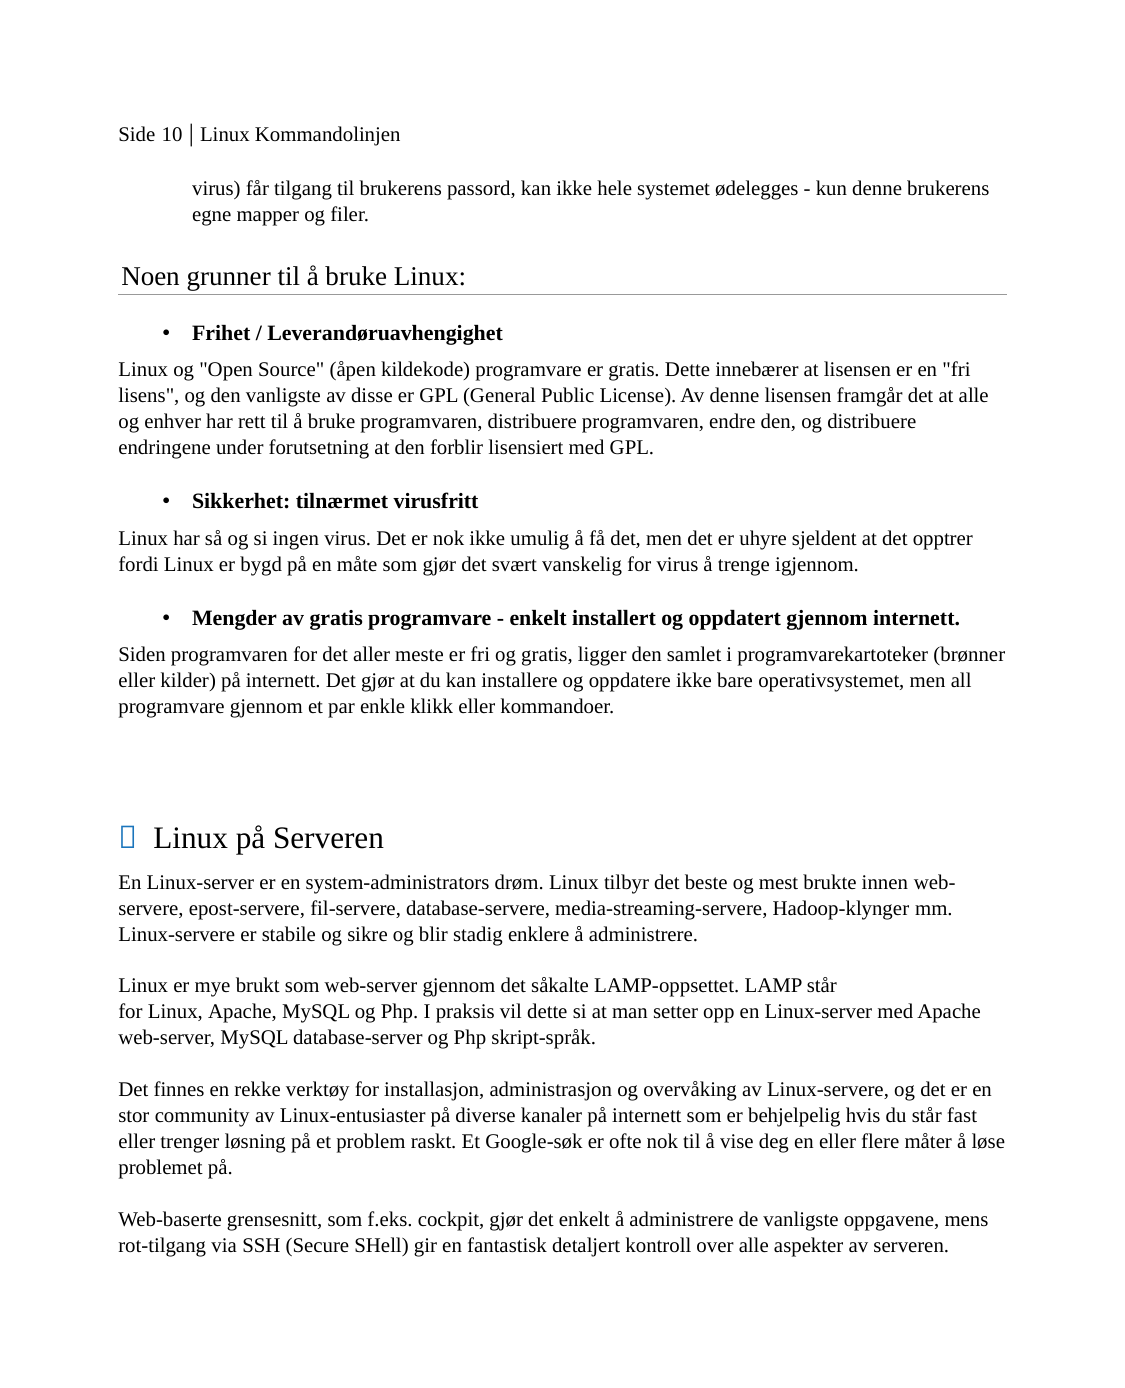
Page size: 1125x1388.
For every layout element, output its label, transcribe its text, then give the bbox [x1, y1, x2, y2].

text En Linux-server er en system-administrators drøm. Linux tilbyr det beste og mest brukte innen web-servere, epost-servere, fil-servere, database-servere, media-streaming-servere, Hadoop-klynger mm. Linux-servere er stabile og sikre og blir stadig enklere å administrere. Linux er mye brukt som web-server gjennom det såkalte LAMP-oppsettet. LAMP står for Linux, Apache, MySQL og Php. I praksis vil dette si at man setter opp en Linux-server med Apache web-server, MySQL database-server og Php skript-språk. Det finnes en rekke verktøy for installasjon, administrasjon og overvåking av Linux-servere, og det er en stor community av Linux-entusiaster på diverse kanaler på internett som er behjelpelig hvis du står fast eller trenger løsning på et problem raskt. Et Google-søk er ofte nok til å vise deg en eller flere måter å løse problemet på. Web-baserte grensesnitt, som f.eks. cockpit, gjør det enkelt å administrere de vanligste oppgavene, mens rot-tilgang via SSH (Secure SHell) gir en fantastisk detaljert kontroll over alle aspekter av serveren. [118, 869, 1007, 1257]
text Siden programvaren for det aller meste er fri og gratis, ligger den samlet i programvarekartoteker (brønner eller kilder) på internett. Det gjør at du kan installere og oppdatere ikke bare operativsystemet, men all programvare gjennom et par enkle klikk eller kommandoer. [118, 642, 1007, 718]
subtitle Sikkerhet: tilnærmet virusfritt [162, 488, 1007, 513]
list virus) får tilgang til brukerens passord, kan ikke hele systemet ødelegges - kun denne brukerens egne mapper og filer. [162, 176, 1007, 226]
text Linux og "Open Source" (åpen kildekode) programvare er gratis. Dette innebærer at lisensen er en "fri lisens", og den vanligste av disse er GPL (General Public License). Av denne lisensen framgår det at alle og enhver har rett til å bruke programvaren, distribuere programvaren, endre den, og distribuere endringene under forutsetning at den forblir lisensiert med GPL. [118, 357, 1007, 459]
subtitle Noen grunner til å bruke Linux: [118, 257, 1007, 294]
subtitle  Linux på Serveren [118, 814, 1007, 857]
subtitle Mengder av gratis programvare - enkelt installert og oppdatert gjennom internett. [162, 605, 1007, 630]
text Linux har så og si ingen virus. Det er nok ikke umulig å få det, men det er uhyre sjeldent at det opptrer fordi Linux er bygd på en måte som gjør det svært vanskelig for virus å trenge igjennom. [118, 526, 1007, 576]
subtitle Frihet / Leverandøruavhengighet [162, 319, 1007, 345]
